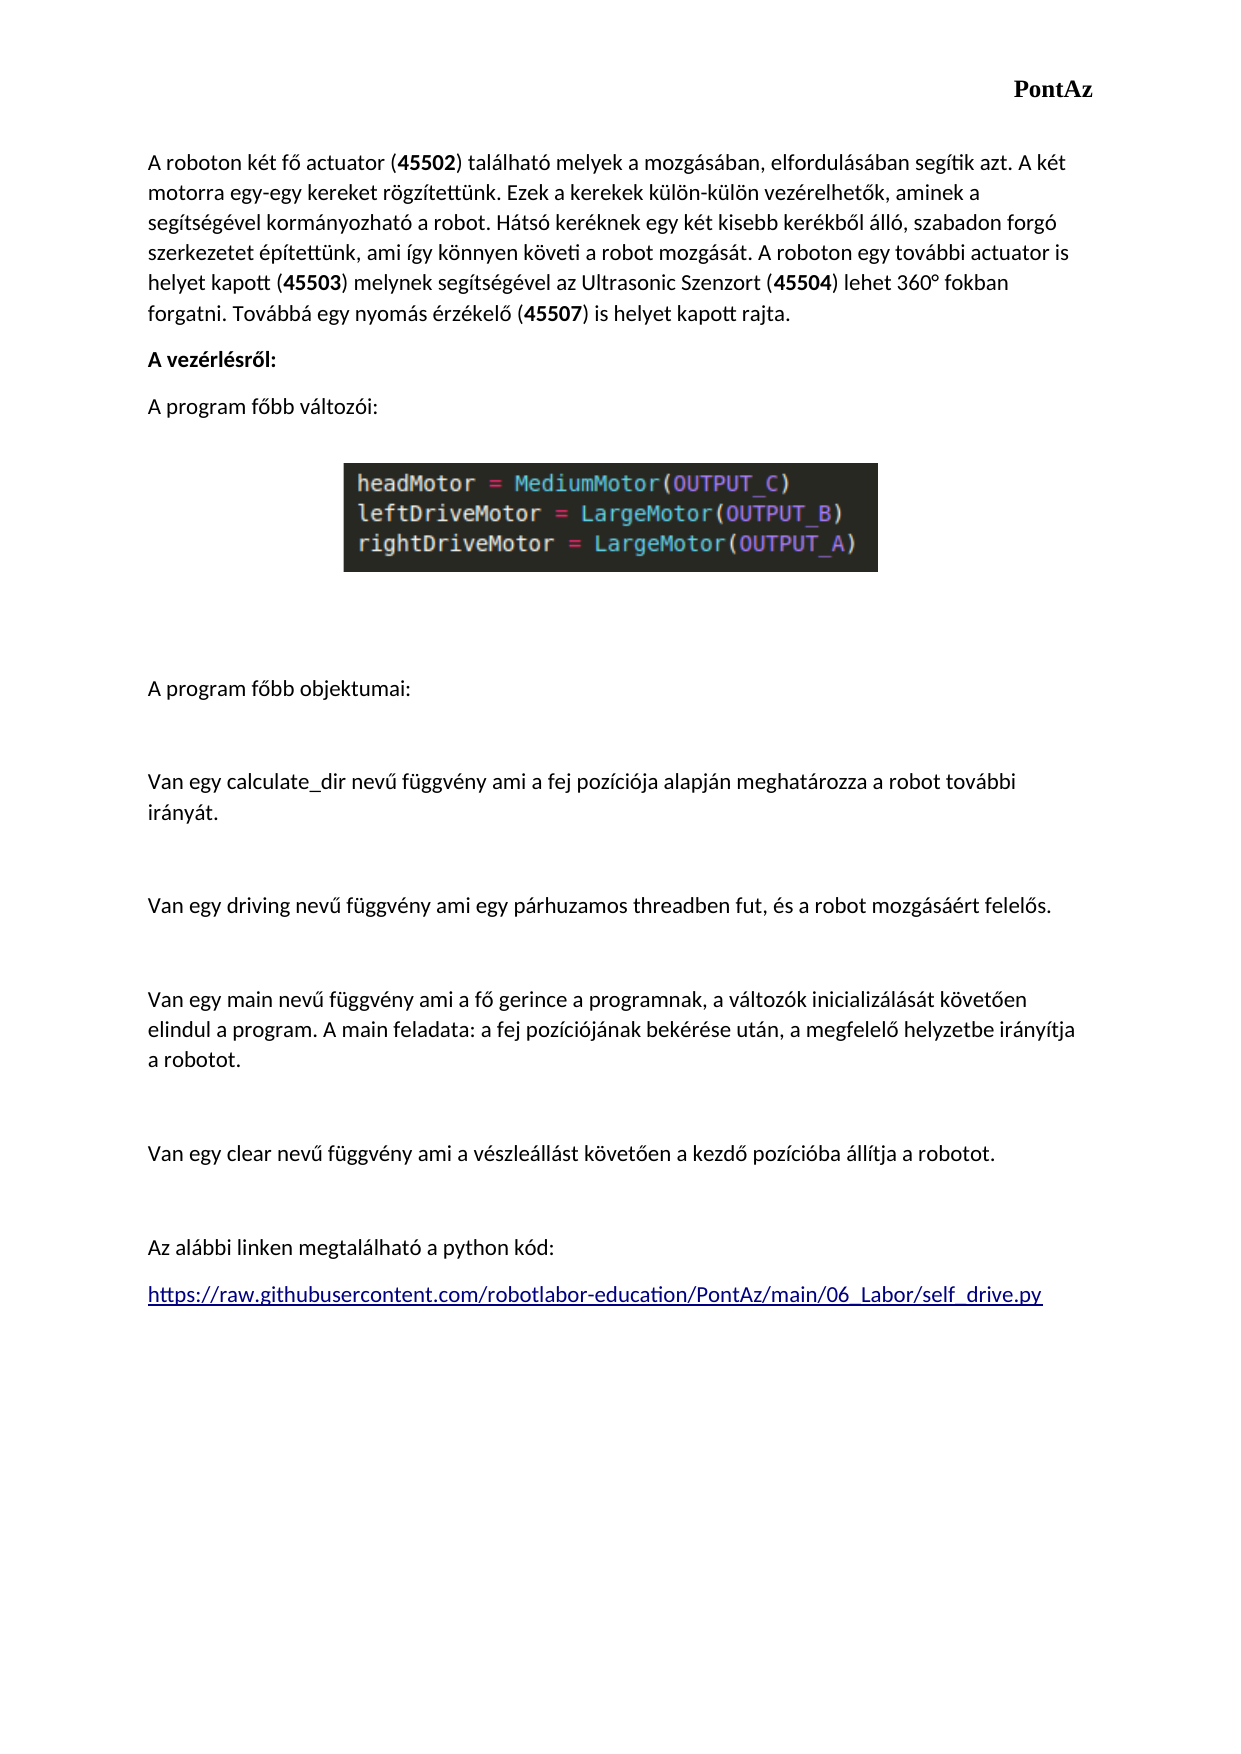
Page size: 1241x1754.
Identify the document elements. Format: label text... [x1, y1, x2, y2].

text Van egy driving nevű függvény ami egy párhuzamos threadben fut, és a robot mozgásáért felelős. [148, 891, 1093, 919]
text Van egy clear nevű függvény ami a vészleállást követően a kezdő pozícióba állítja a robotot. [148, 1139, 1093, 1167]
picture [343, 463, 878, 572]
text https://raw.githubusercontent.com/robotlabor-education/PontAz/main/06_Labor/self_drive.py [148, 1280, 1093, 1308]
text A program főbb változói: [148, 392, 1093, 420]
text A program főbb objektumai: [148, 674, 1093, 702]
text A roboton két fő actuator (45502) található melyek a mozgásában, elfordulásában segítik azt. A két motorra egy-egy kereket rögzítettünk. Ezek a kerekek külön-külön vezérelhetők, aminek a segítségével kormányozható a robot. Hátsó keréknek egy két kisebb kerékből álló, szabadon forgó szerkezetet építettünk, ami így könnyen követi a robot mozgását. A roboton egy további actuator is helyet kapott (45503) melynek segítségével az Ultrasonic Szenzort (45504) lehet 360° fokban forgatni. Továbbá egy nyomás érzékelő (45507) is helyet kapott rajta. [148, 148, 1093, 327]
text A vezérlésről: [148, 346, 1093, 373]
text Az alábbi linken megtalálható a python kód: [148, 1233, 1093, 1261]
text Van egy main nevű függvény ami a fő gerince a programnak, a változók inicializálását követően elindul a program. A main feladata: a fej pozíciójának bekérése után, a megfelelő helyzetbe irányítja a robotot. [148, 985, 1093, 1073]
text Van egy calculate_dir nevű függvény ami a fej pozíciója alapján meghatározza a robot további irányát. [148, 767, 1093, 826]
